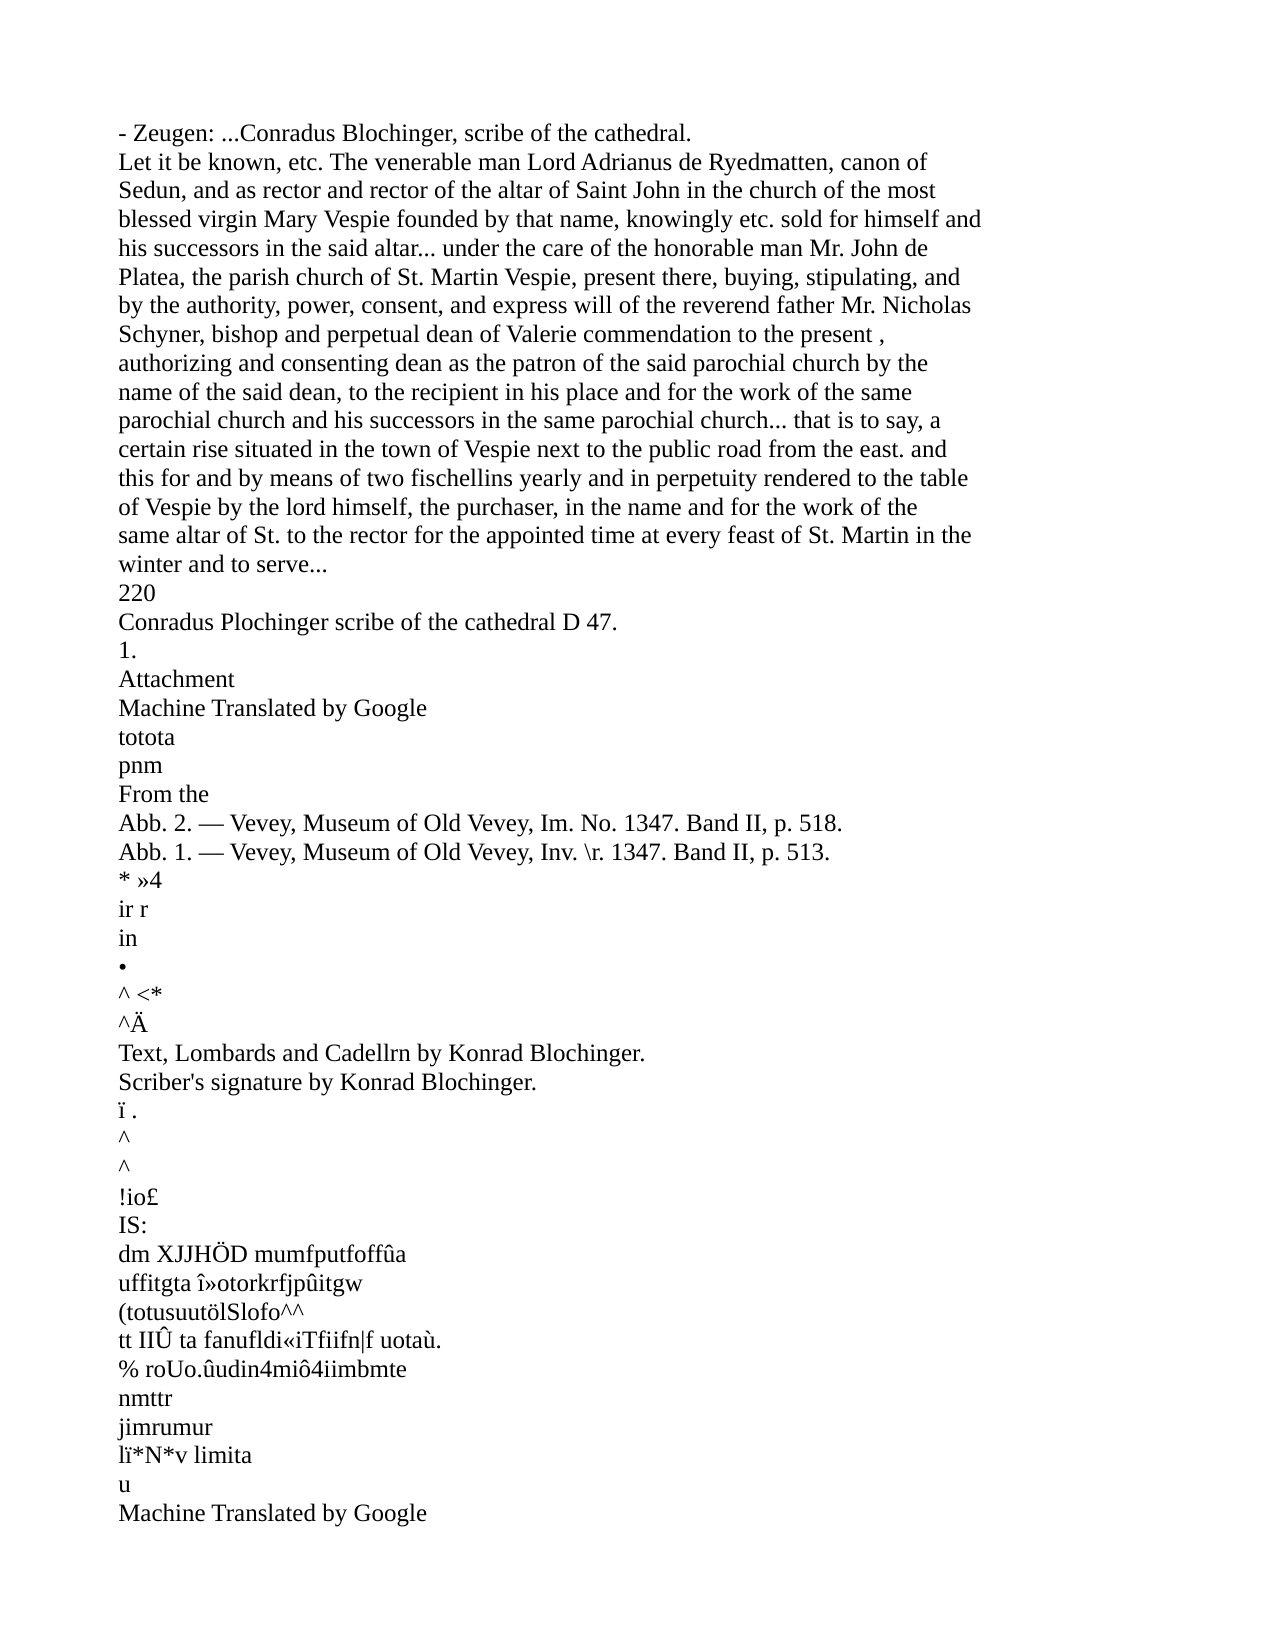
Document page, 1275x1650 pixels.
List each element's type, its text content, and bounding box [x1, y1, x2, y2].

text ï . [118, 1096, 1157, 1124]
text pnm [118, 751, 1157, 779]
text winter and to serve... [118, 549, 1157, 578]
text by the authority, power, consent, and express will of the reverend father Mr. Nicholas [118, 291, 1157, 319]
text dm XJJHÖD mumfputfoffûa [118, 1239, 1157, 1268]
text 220 [118, 578, 1157, 607]
text • [118, 952, 1157, 981]
text Machine Translated by Google [118, 693, 1157, 722]
text jimrumur [118, 1412, 1157, 1441]
text same altar of St. to the rector for the appointed time at every feast of St. Martin in the [118, 521, 1157, 549]
text lï*N*v limita [118, 1441, 1157, 1469]
text this for and by means of two fischellins yearly and in perpetuity rendered to the table [118, 463, 1157, 492]
text Platea, the parish church of St. Martin Vespie, present there, buying, stipulating, and [118, 262, 1157, 291]
text Text, Lombards and Cadellrn by Konrad Blochinger. [118, 1038, 1157, 1067]
text Scriber's signature by Konrad Blochinger. [118, 1067, 1157, 1096]
text - Zeugen: ...Conradus Blochinger, scribe of the cathedral. [118, 118, 1157, 147]
text Let it be known, etc. The venerable man Lord Adrianus de Ryedmatten, canon of [118, 147, 1157, 176]
text ir r [118, 894, 1157, 923]
text Schyner, bishop and perpetual dean of Valerie commendation to the present , [118, 319, 1157, 348]
text authorizing and consenting dean as the patron of the said parochial church by the [118, 348, 1157, 377]
text ^Ä [118, 1009, 1157, 1038]
text name of the said dean, to the recipient in his place and for the work of the same [118, 377, 1157, 406]
text totota [118, 722, 1157, 751]
text tt IIÛ ta fanufldi«iTfiifn|f uotaù. [118, 1326, 1157, 1354]
text 1. [118, 636, 1157, 664]
text ^ [118, 1153, 1157, 1182]
text of Vespie by the lord himself, the purchaser, in the name and for the work of the [118, 492, 1157, 521]
text IS: [118, 1211, 1157, 1239]
text % roUo.ûudin4miô4iimbmte [118, 1354, 1157, 1383]
text Machine Translated by Google [118, 1498, 1157, 1527]
text !io£ [118, 1182, 1157, 1211]
text Attachment [118, 664, 1157, 693]
text Abb. 1. — Vevey, Museum of Old Vevey, Inv. \r. 1347. Band II, p. 513. [118, 837, 1157, 866]
text blessed virgin Mary Vespie founded by that name, knowingly etc. sold for himself and [118, 204, 1157, 233]
text From the [118, 779, 1157, 808]
text Sedun, and as rector and rector of the altar of Saint John in the church of the most [118, 176, 1157, 204]
text in [118, 923, 1157, 952]
text parochial church and his successors in the same parochial church... that is to say, a [118, 406, 1157, 434]
text certain rise situated in the town of Vespie next to the public road from the east. and [118, 434, 1157, 463]
text nmttr [118, 1383, 1157, 1412]
text uffitgta î»otorkrfjpûitgw [118, 1268, 1157, 1297]
text u [118, 1469, 1157, 1498]
text his successors in the said altar... under the care of the honorable man Mr. John de [118, 233, 1157, 262]
text Abb. 2. — Vevey, Museum of Old Vevey, Im. No. 1347. Band II, p. 518. [118, 808, 1157, 837]
text * »4 [118, 866, 1157, 894]
text (totusuutölSlofo^^ [118, 1297, 1157, 1326]
text Conradus Plochinger scribe of the cathedral D 47. [118, 607, 1157, 636]
text ^ [118, 1124, 1157, 1153]
text ^ <* [118, 981, 1157, 1009]
